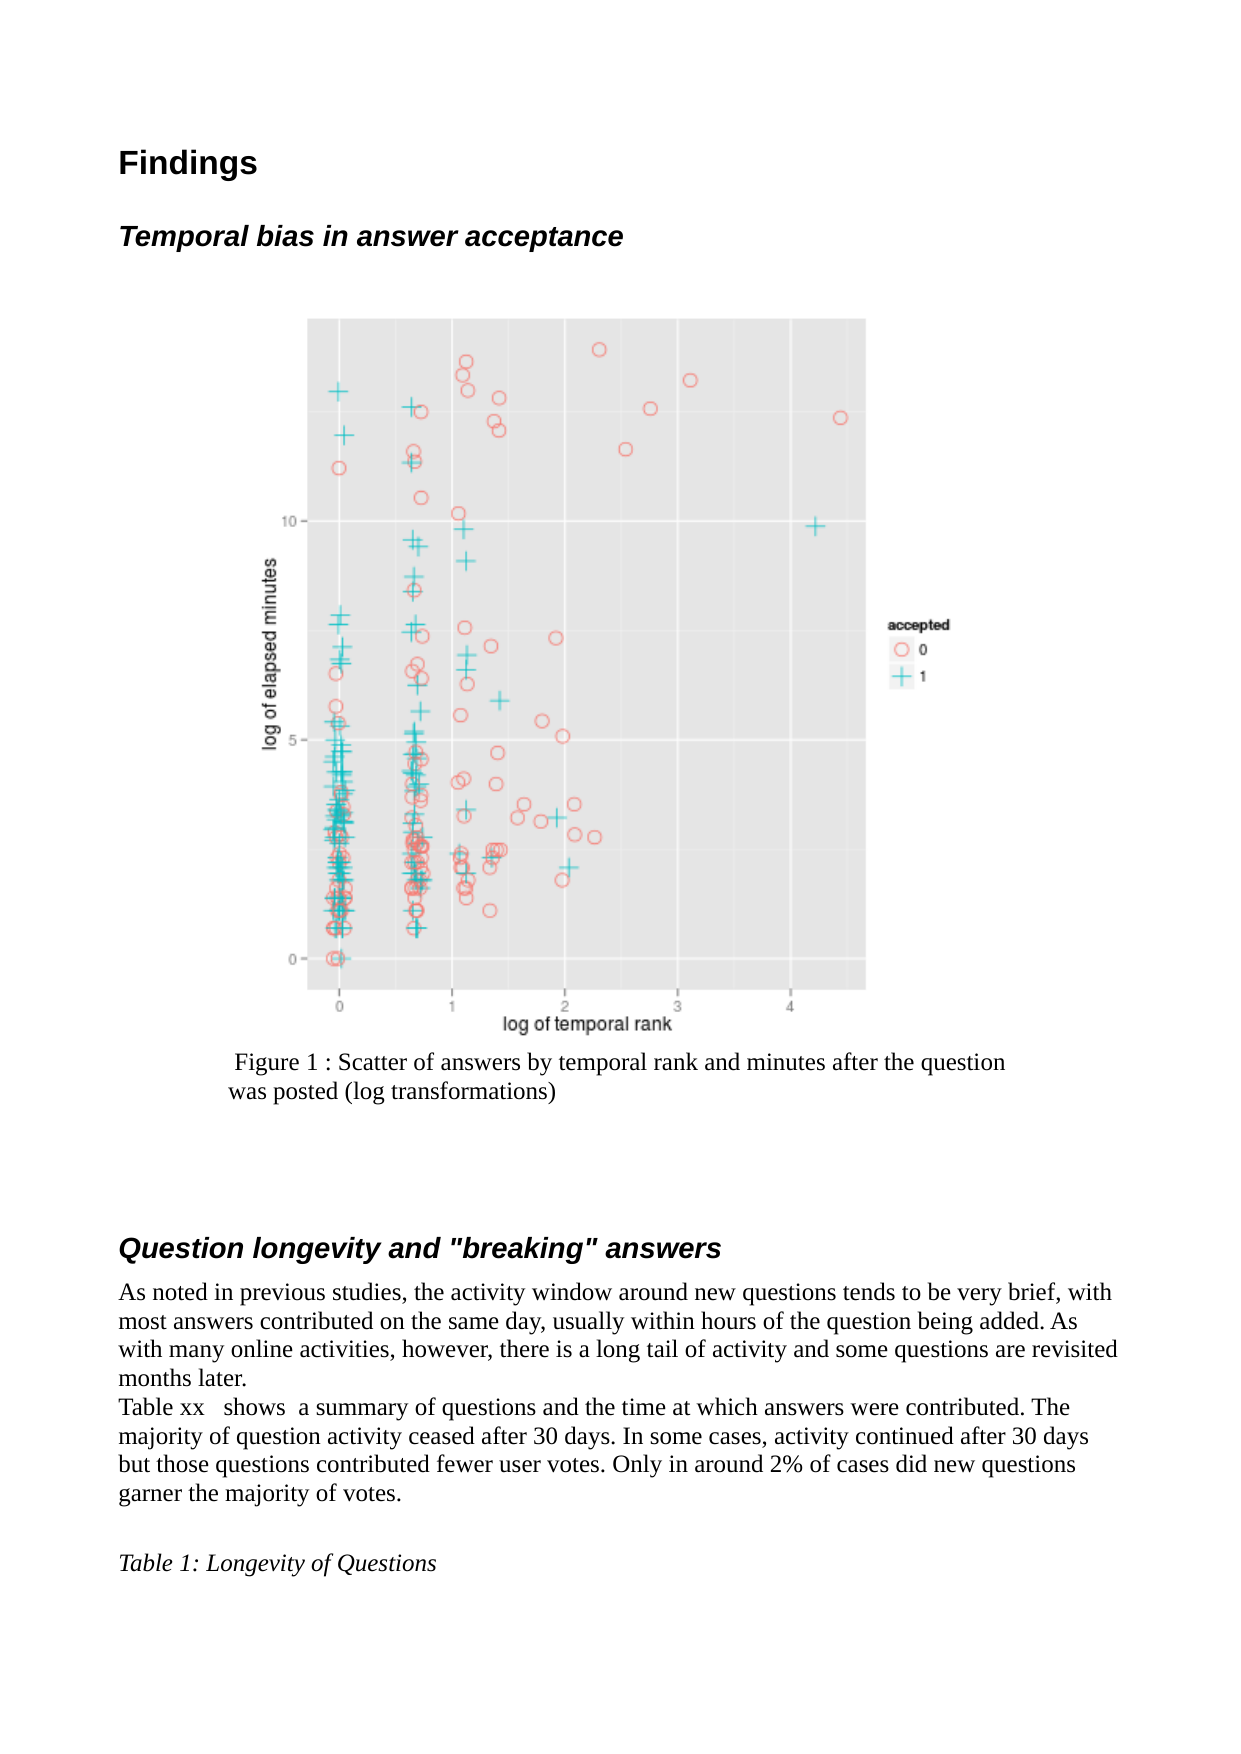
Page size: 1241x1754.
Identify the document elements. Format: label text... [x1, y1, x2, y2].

subtitle Temporal bias in answer acceptance [118, 219, 1122, 253]
text Table 1: Longevity of Questions [118, 1548, 1122, 1577]
subtitle Findings [118, 143, 1122, 182]
picture [245, 297, 995, 1048]
subtitle Question longevity and "breaking" answers [118, 1231, 1122, 1264]
text Table xx shows a summary of questions and the time at which answers were contributed. The majority of question activity ceased after 30 days. In some cases, activity continued after 30 days but those questions contributed fewer user votes. Only in around 2% of cases did new questions garner the majority of votes. [118, 1392, 1122, 1507]
text As noted in previous studies, the activity window around new questions tends to be very brief, with most answers contributed on the same day, usually within hours of the question being added. As with many online activities, however, there is a long tail of activity and some questions are revisited months later. [118, 1277, 1122, 1392]
text Figure 1 : Scatter of answers by temporal rank and minutes after the question was posted (log transformations) [228, 297, 1012, 1105]
